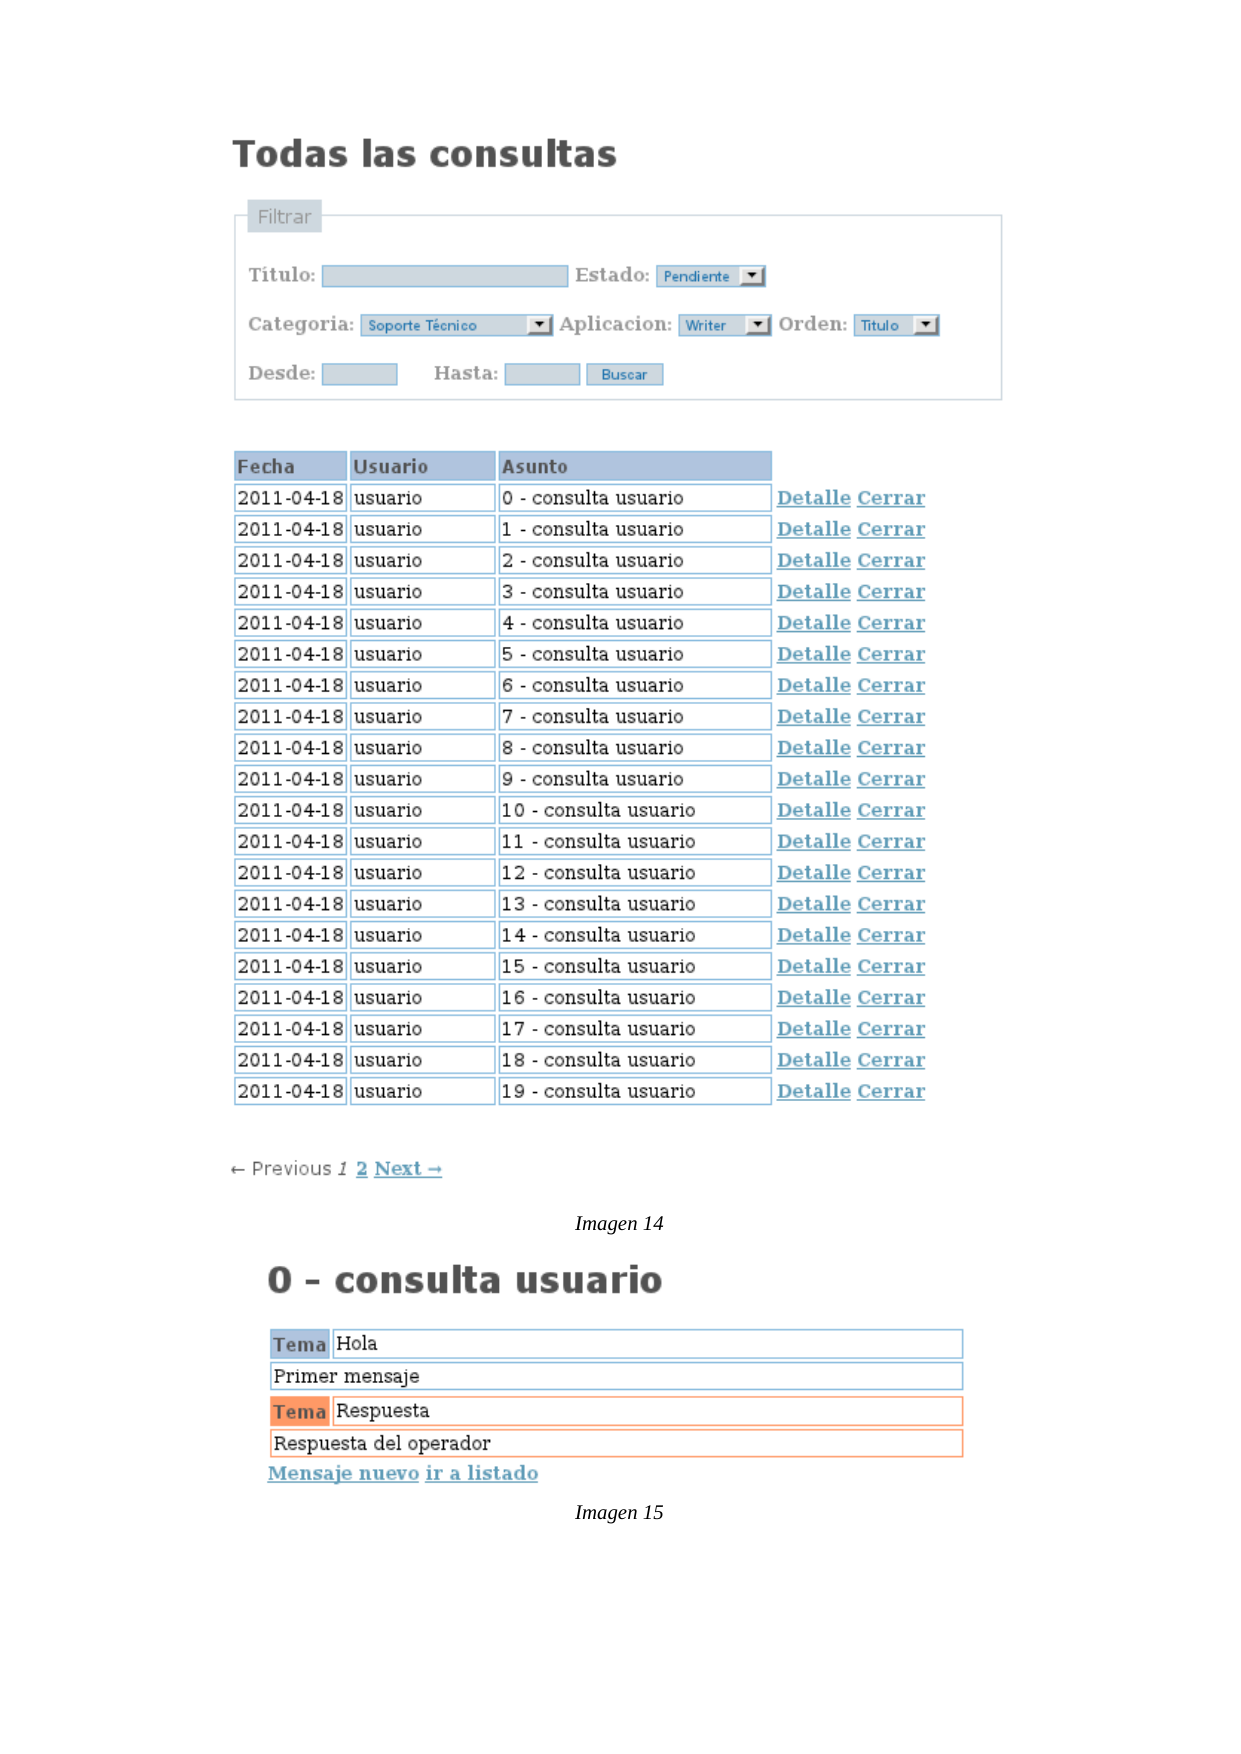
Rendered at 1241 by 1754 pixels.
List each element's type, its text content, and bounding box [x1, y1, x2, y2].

text Imagen 14 [227, 1211, 1013, 1234]
text Imagen 15 [258, 1501, 982, 1524]
picture [227, 130, 1013, 1211]
picture [257, 1259, 983, 1501]
